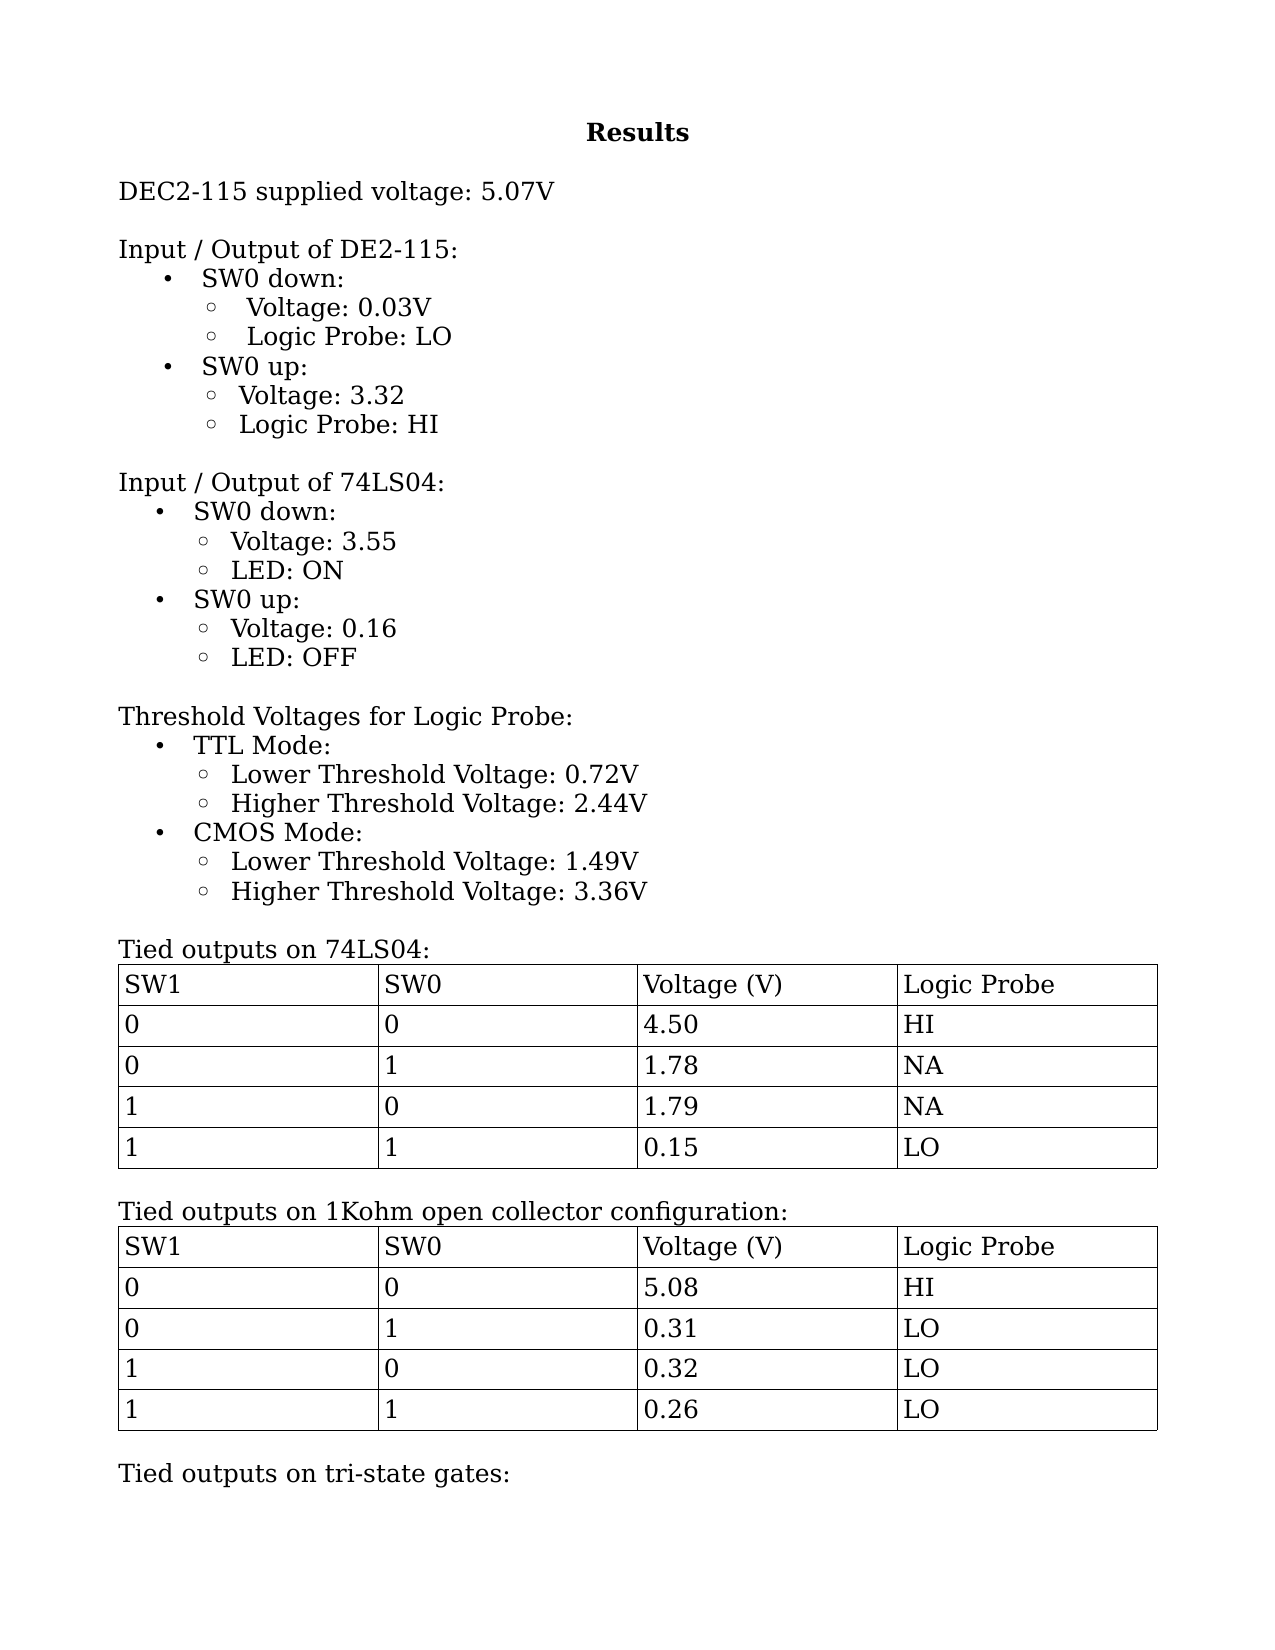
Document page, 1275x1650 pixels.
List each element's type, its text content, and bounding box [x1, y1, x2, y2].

table_header Voltage (V) [638, 1227, 897, 1267]
table_cell HI [898, 1006, 1157, 1046]
table_header SW1 [119, 965, 378, 1005]
table_cell 0 [119, 1047, 378, 1086]
table_cell LO [898, 1309, 1157, 1349]
table_cell 0 [379, 1006, 637, 1046]
list LED: OFF [193, 643, 1157, 672]
table_cell LO [898, 1128, 1157, 1168]
table_cell 0 [119, 1268, 378, 1308]
table_cell 0 [379, 1268, 637, 1308]
table_cell 1 [379, 1047, 637, 1086]
list SW0 down: [163, 264, 1157, 293]
table_cell 4.50 [638, 1006, 897, 1046]
table_cell 1 [379, 1309, 637, 1349]
table_cell LO [898, 1350, 1157, 1389]
table_header Voltage (V) [638, 965, 897, 1005]
table_cell NA [898, 1087, 1157, 1127]
list Higher Threshold Voltage: 3.36V [193, 877, 1157, 906]
text Input / Output of DE2-115: [118, 235, 1157, 264]
list Voltage: 3.55 [193, 527, 1157, 556]
text Threshold Voltages for Logic Probe: [118, 702, 1157, 731]
table_header SW0 [379, 965, 637, 1005]
list Lower Threshold Voltage: 0.72V [193, 760, 1157, 789]
table_cell 0 [379, 1087, 637, 1127]
table_cell 1 [119, 1128, 378, 1168]
table_cell LO [898, 1390, 1157, 1430]
list Voltage: 3.32 [201, 381, 1157, 410]
table_cell 1.78 [638, 1047, 897, 1086]
table_cell HI [898, 1268, 1157, 1308]
text Tied outputs on 1Kohm open collector configuration: [118, 1197, 1157, 1226]
list Higher Threshold Voltage: 2.44V [193, 789, 1157, 818]
table_header SW1 [119, 1227, 378, 1267]
table_cell 0 [119, 1309, 378, 1349]
list Logic Probe: HI [201, 410, 1157, 439]
list TTL Mode: [156, 731, 1157, 760]
list Lower Threshold Voltage: 1.49V [193, 847, 1157, 877]
table_cell 0.15 [638, 1128, 897, 1168]
list Voltage: 0.03V [201, 293, 1157, 322]
list CMOS Mode: [156, 818, 1157, 847]
table_cell 1.79 [638, 1087, 897, 1127]
table_cell NA [898, 1047, 1157, 1086]
list LED: ON [193, 556, 1157, 585]
table_cell 5.08 [638, 1268, 897, 1308]
text Input / Output of 74LS04: [118, 468, 1157, 497]
table_cell 0 [379, 1350, 637, 1389]
table_cell 0 [119, 1006, 378, 1046]
list SW0 up: [163, 352, 1157, 381]
list SW0 up: [156, 585, 1157, 614]
text Tied outputs on tri-state gates: [118, 1459, 1157, 1489]
table_cell 1 [119, 1350, 378, 1389]
table_cell 1 [119, 1087, 378, 1127]
table_cell 0.26 [638, 1390, 897, 1430]
table_cell 1 [119, 1390, 378, 1430]
table_header Logic Probe [898, 1227, 1157, 1267]
list SW0 down: [156, 497, 1157, 527]
text Tied outputs on 74LS04: [118, 935, 1157, 964]
table_cell 1 [379, 1390, 637, 1430]
table_cell 0.31 [638, 1309, 897, 1349]
list Logic Probe: LO [201, 322, 1157, 352]
list Voltage: 0.16 [193, 614, 1157, 643]
table_cell 1 [379, 1128, 637, 1168]
table_cell 0.32 [638, 1350, 897, 1389]
text DEC2-115 supplied voltage: 5.07V [118, 177, 1157, 206]
text Results [118, 118, 1157, 147]
table_header Logic Probe [898, 965, 1157, 1005]
table_header SW0 [379, 1227, 637, 1267]
